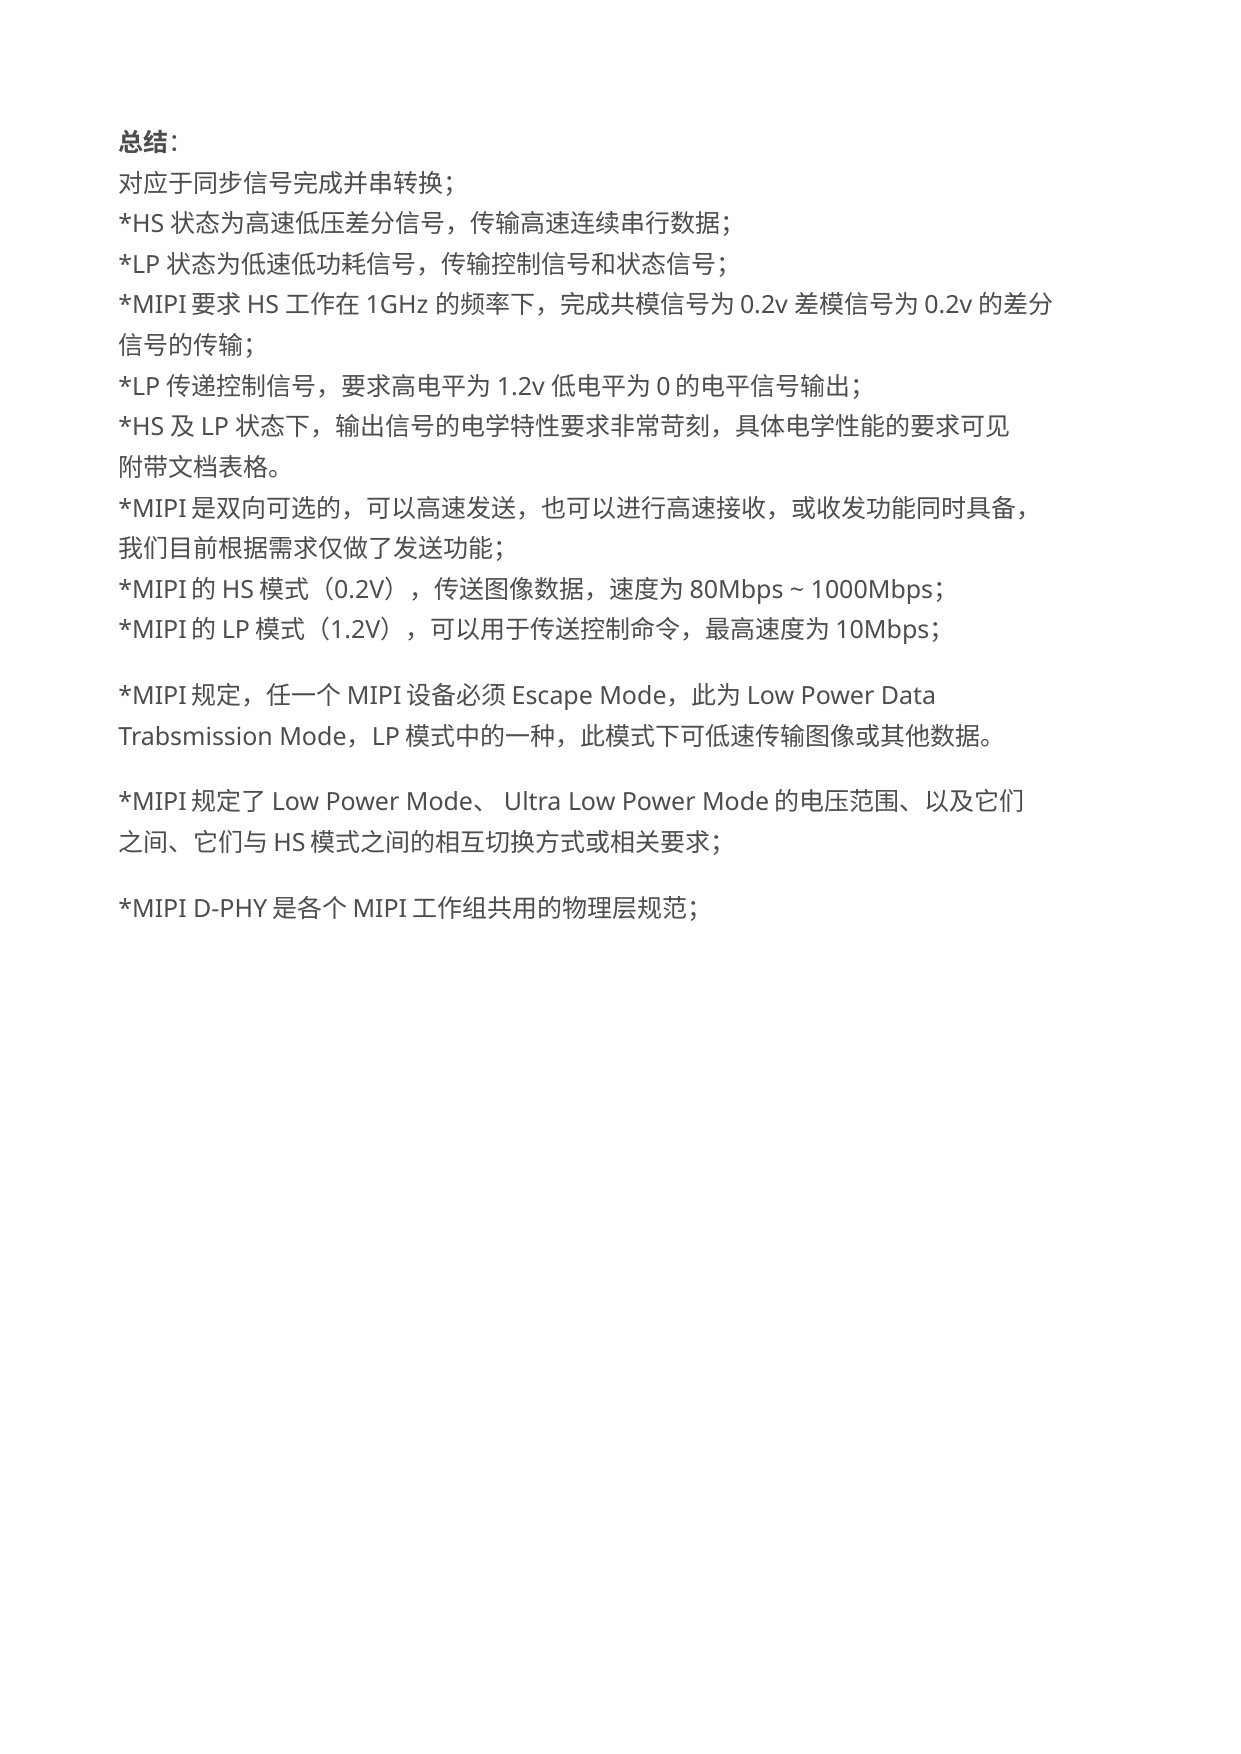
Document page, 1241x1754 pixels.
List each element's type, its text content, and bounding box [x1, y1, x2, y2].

text 总结： 对应于同步信号完成并串转换； *HS 状态为高速低压差分信号，传输高速连续串行数据； *LP 状态为低速低功耗信号，传输控制信号和状态信号； *MIPI要求HS 工作在1GHz 的频率下，完成共模信号为0.2v 差模信号为0.2v 的差分 信号的传输； *LP 传递控制信号，要求高电平为1.2v 低电平为0的电平信号输出； *HS 及LP 状态下，输出信号的电学特性要求非常苛刻，具体电学性能的要求可见 附带文档表格。 *MIPI是双向可选的，可以高速发送，也可以进行高速接收，或收发功能同时具备， 我们目前根据需求仅做了发送功能； [118, 118, 1122, 565]
text *MIPI D-PHY是各个MIPI工作组共用的物理层规范； [118, 884, 1122, 924]
text *MIPI规定了Low Power Mode、 Ultra Low Power Mode的电压范围、以及它们 之间、它们与HS模式之间的相互切换方式或相关要求； [118, 777, 1122, 859]
text *MIPI规定，任一个MIPI设备必须Escape Mode，此为Low Power Data Trabsmission Mode，LP模式中的一种，此模式下可低速传输图像或其他数据。 [118, 671, 1122, 752]
text *MIPI的HS模式（0.2V），传送图像数据，速度为80Mbps ~ 1000Mbps； *MIPI的LP模式（1.2V），可以用于传送控制命令，最高速度为10Mbps； [118, 565, 1122, 646]
